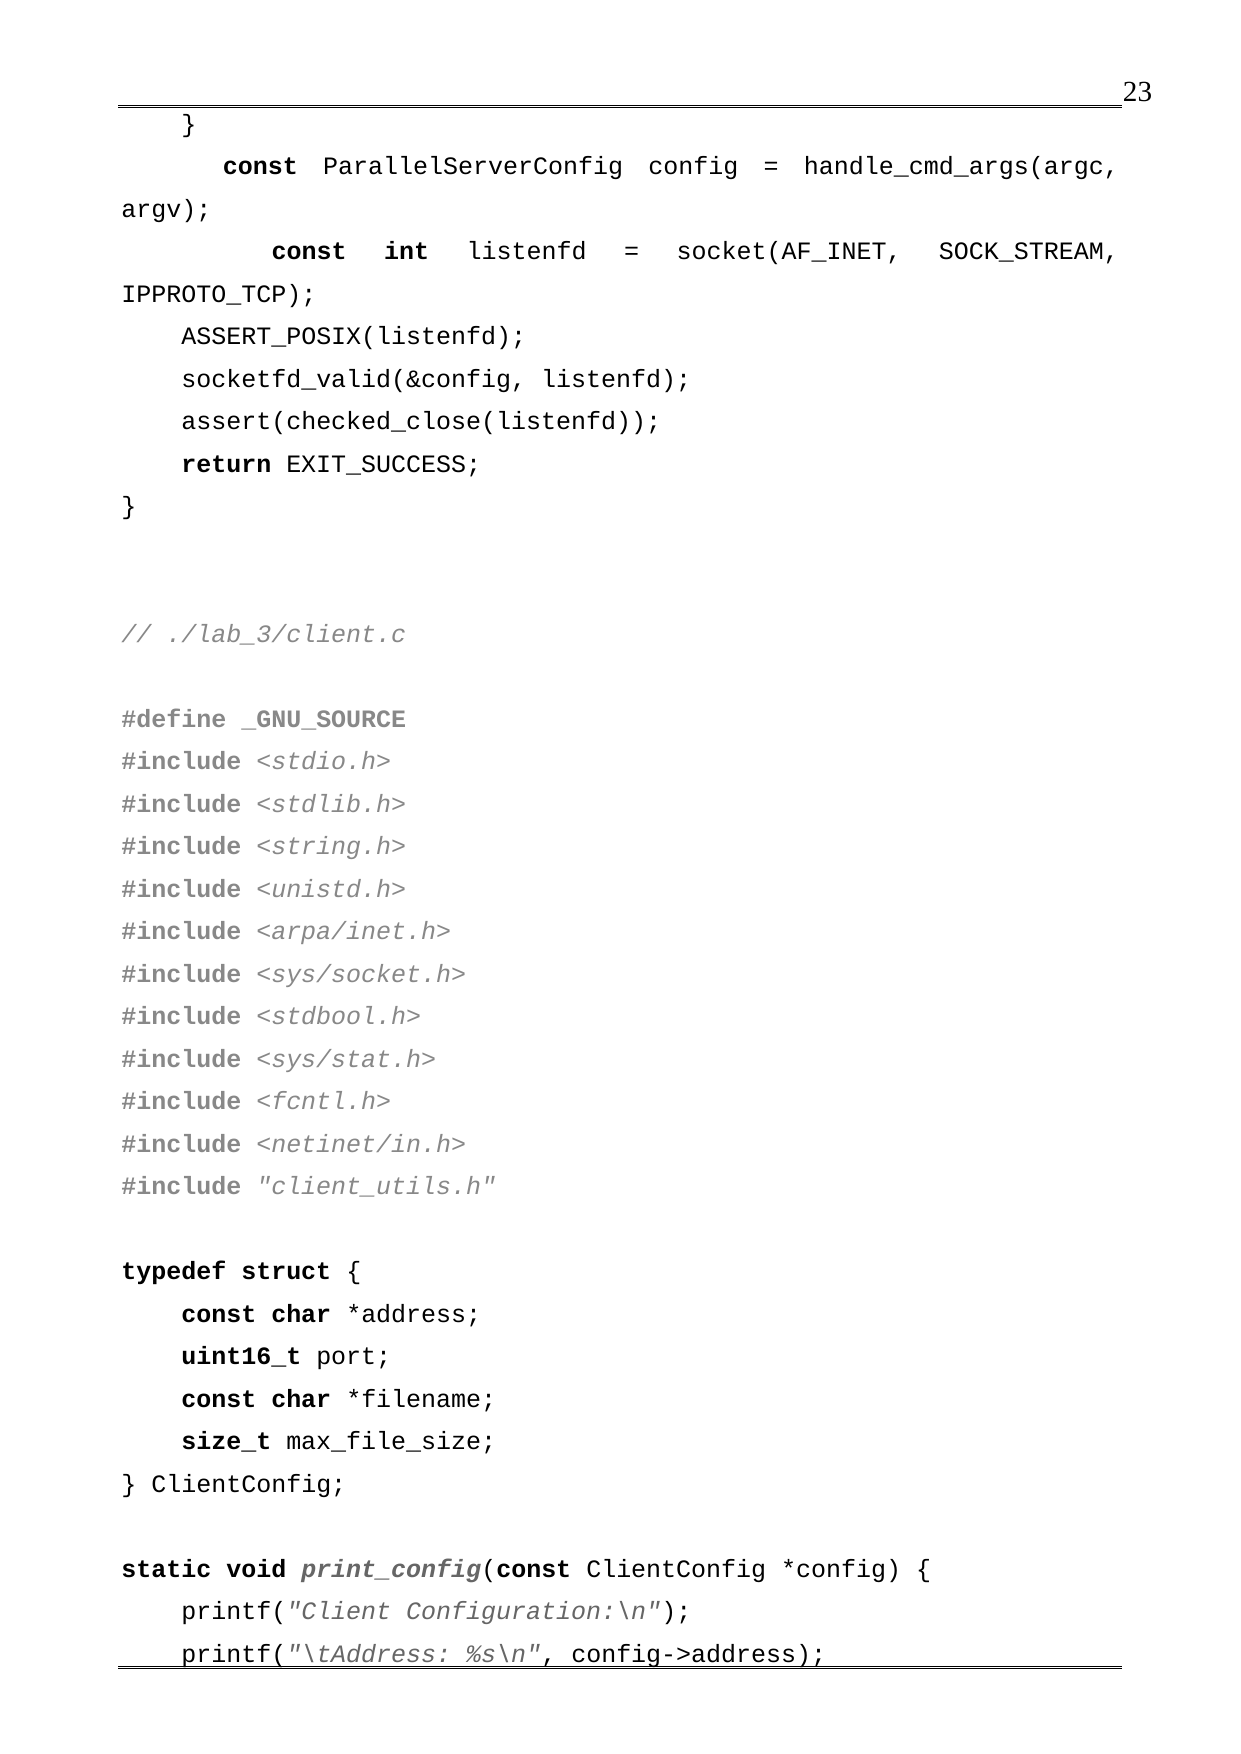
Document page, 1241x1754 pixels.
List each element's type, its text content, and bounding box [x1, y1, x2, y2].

text #include <stdio.h> [118, 743, 1122, 777]
text uint16_t port; [118, 1338, 1122, 1372]
text const int listenfd = socket(AF_INET, SOCK_STREAM, IPPROTO_TCP); [118, 233, 1122, 309]
text ASSERT_POSIX(listenfd); [118, 318, 1122, 352]
text #include "client_utils.h" [118, 1168, 1122, 1202]
text #define _GNU_SOURCE [118, 700, 1122, 734]
text return EXIT_SUCCESS; [118, 445, 1122, 479]
text const char *filename; [118, 1380, 1122, 1414]
text assert(checked_close(listenfd)); [118, 403, 1122, 437]
text #include <netinet/in.h> [118, 1125, 1122, 1159]
text static void print_config(const ClientConfig *config) { [118, 1550, 1122, 1584]
text #include <fcntl.h> [118, 1083, 1122, 1117]
text #include <arpa/inet.h> [118, 913, 1122, 947]
text #include <sys/stat.h> [118, 1040, 1122, 1074]
text const ParallelServerConfig config = handle_cmd_args(argc, argv); [118, 148, 1122, 224]
text #include <stdlib.h> [118, 785, 1122, 819]
text printf("Client Configuration:\n"); [118, 1593, 1122, 1627]
text #include <stdbool.h> [118, 998, 1122, 1032]
text socketfd_valid(&config, listenfd); [118, 360, 1122, 394]
text #include <string.h> [118, 828, 1122, 862]
text size_t max_file_size; [118, 1423, 1122, 1457]
text #include <sys/socket.h> [118, 955, 1122, 989]
text typedef struct { [118, 1253, 1122, 1287]
text } [118, 108, 1122, 139]
text // ./lab_3/client.c [118, 615, 1122, 649]
text #include <unistd.h> [118, 870, 1122, 904]
text } ClientConfig; [118, 1465, 1122, 1499]
text printf("\tAddress: %s\n", config->address); [118, 1635, 1122, 1666]
text } [118, 488, 1122, 522]
text const char *address; [118, 1295, 1122, 1329]
